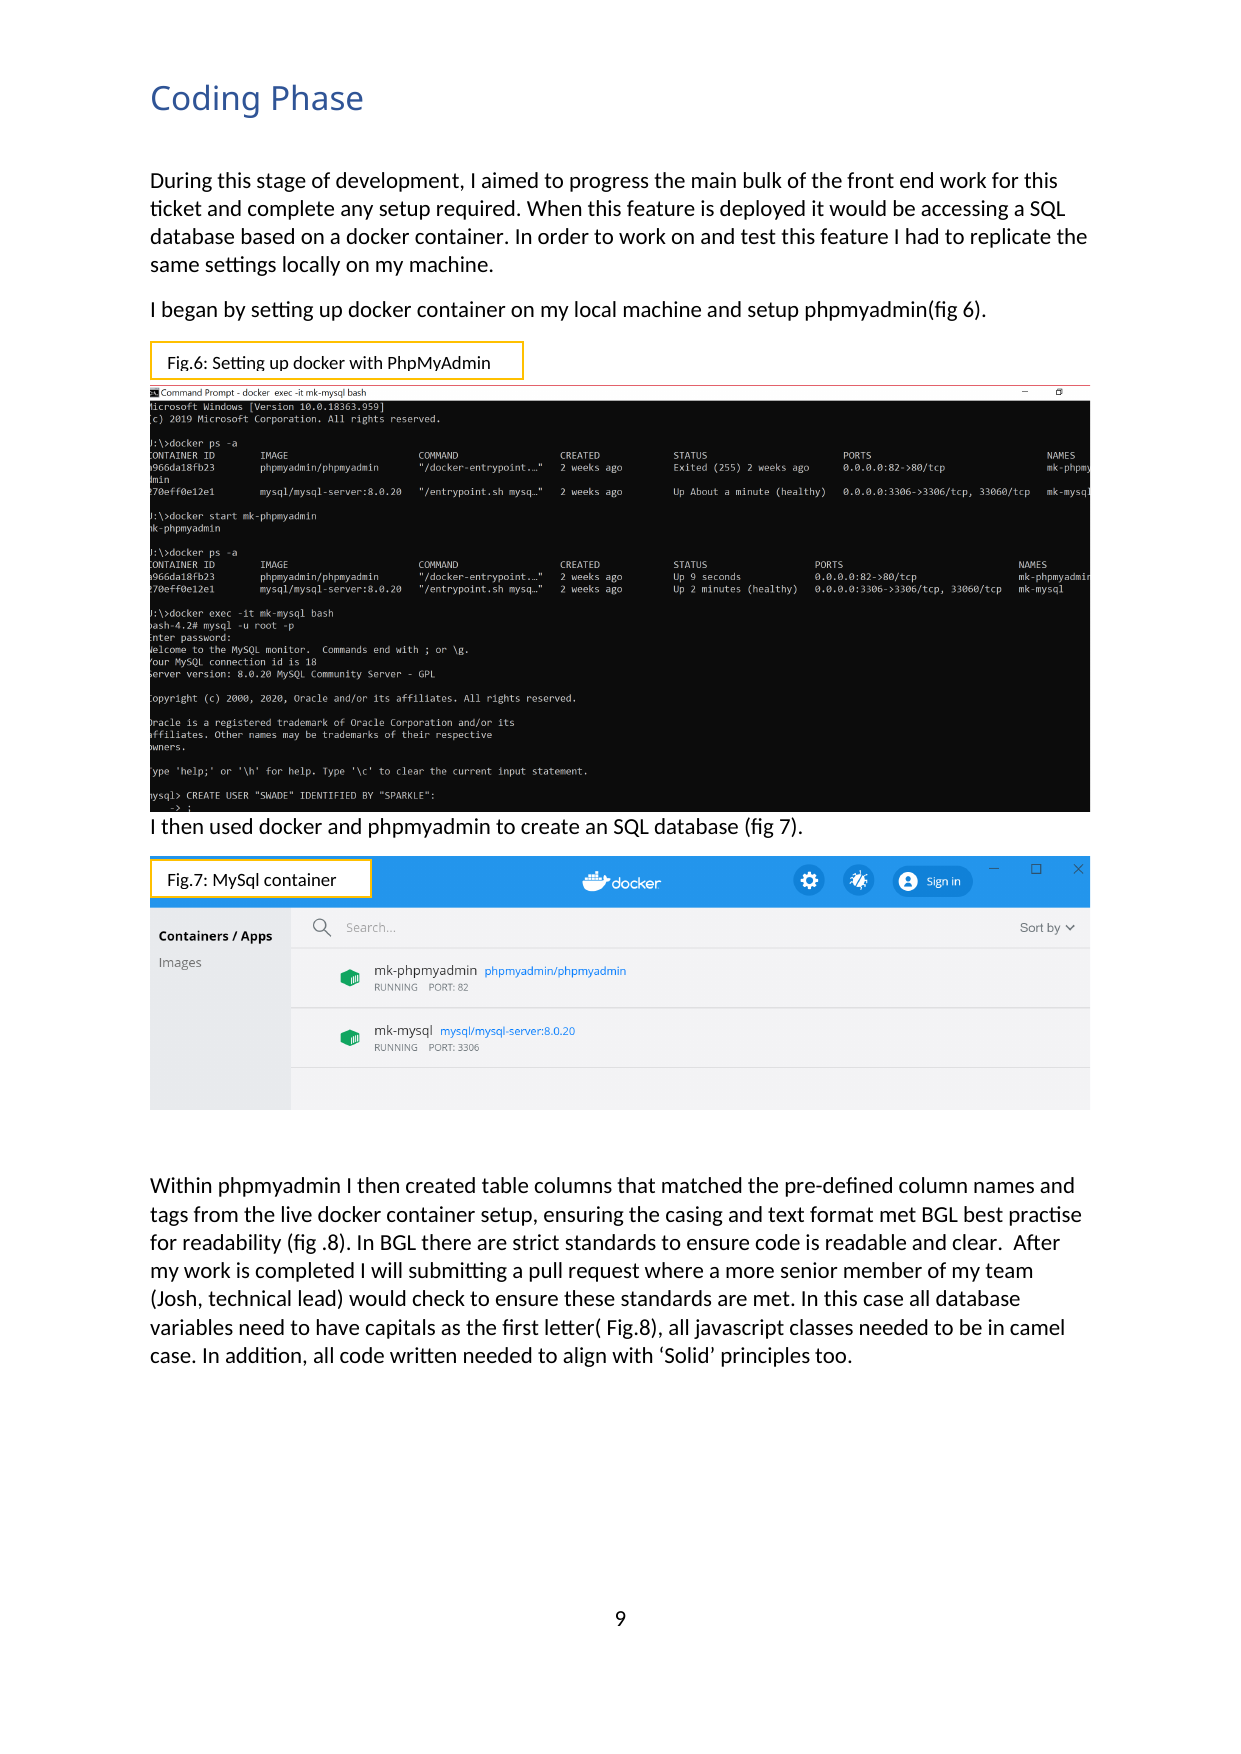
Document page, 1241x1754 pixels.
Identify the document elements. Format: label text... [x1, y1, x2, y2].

text Within phpmyadmin I then created table columns that matched the pre-defined column names and tags from the live docker container setup, ensuring the casing and text format met BGL best practise for readability (fig .8). In BGL there are strict standards to ensure code is readable and clear. After my work is completed I will submitting a pull request where a more senior member of my team (Josh, technical lead) would check to ensure these standards are met. In this case all database variables need to have capitals as the first letter( Fig.8), all javascript classes needed to be in camel case. In addition, all code written needed to align with ‘Solid’ principles too. [150, 1171, 1090, 1369]
subtitle Coding Phase [150, 75, 1090, 120]
text Fig.7: MySql container [167, 868, 355, 888]
text [152, 343, 522, 378]
text [152, 861, 370, 896]
text Fig.6: Setting up docker with PhpMyAdmin [167, 351, 507, 371]
text During this stage of development, I aimed to progress the main bulk of the front end work for this ticket and complete any setup required. When this feature is deployed it would be accessing a SQL database based on a docker container. In order to work on and test this feature I had to replicate the same settings locally on my machine. [150, 166, 1090, 278]
text I then used docker and phpmyadmin to create an SQL database (fig 7). [150, 812, 1090, 840]
text I began by setting up docker container on my local machine and setup phpmyadmin(fig 6). [150, 295, 1090, 323]
